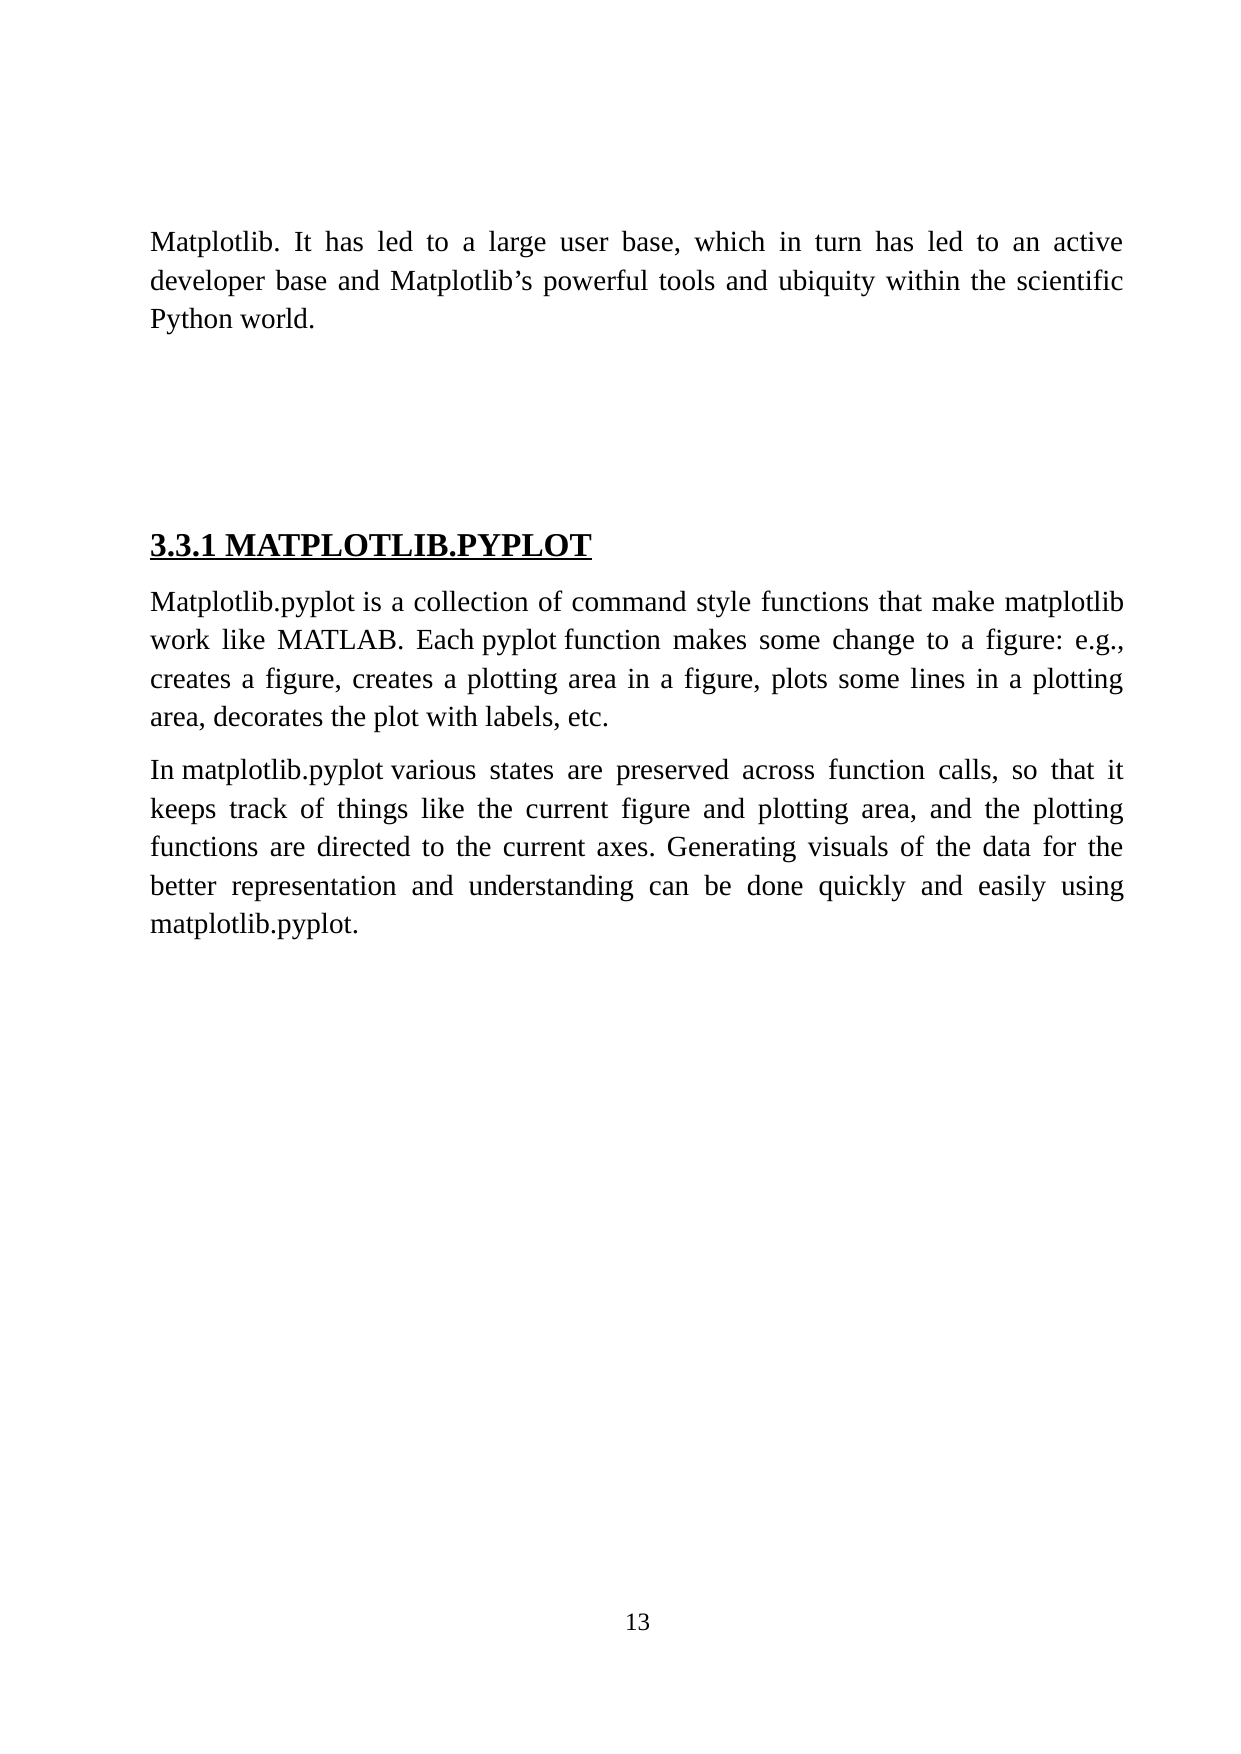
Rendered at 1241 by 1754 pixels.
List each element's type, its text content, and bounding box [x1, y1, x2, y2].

text Matplotlib.pyplot is a collection of command style functions that make matplotlib work like MATLAB. Each pyplot function makes some change to a figure: e.g., creates a figure, creates a plotting area in a figure, plots some lines in a plotting area, decorates the plot with labels, etc. [150, 584, 1125, 733]
text Matplotlib. It has led to a large user base, which in turn has led to an active developer base and Matplotlib’s powerful tools and ubiquity within the scientific Python world. [150, 224, 1125, 335]
text 3.3.1 MATPLOTLIB.PYPLOT [150, 525, 1125, 563]
text In matplotlib.pyplot various states are preserved across function calls, so that it keeps track of things like the current figure and plotting area, and the plotting functions are directed to the current axes. Generating visuals of the data for the better representation and understanding can be done quickly and easily using matplotlib.pyplot. [150, 752, 1125, 940]
